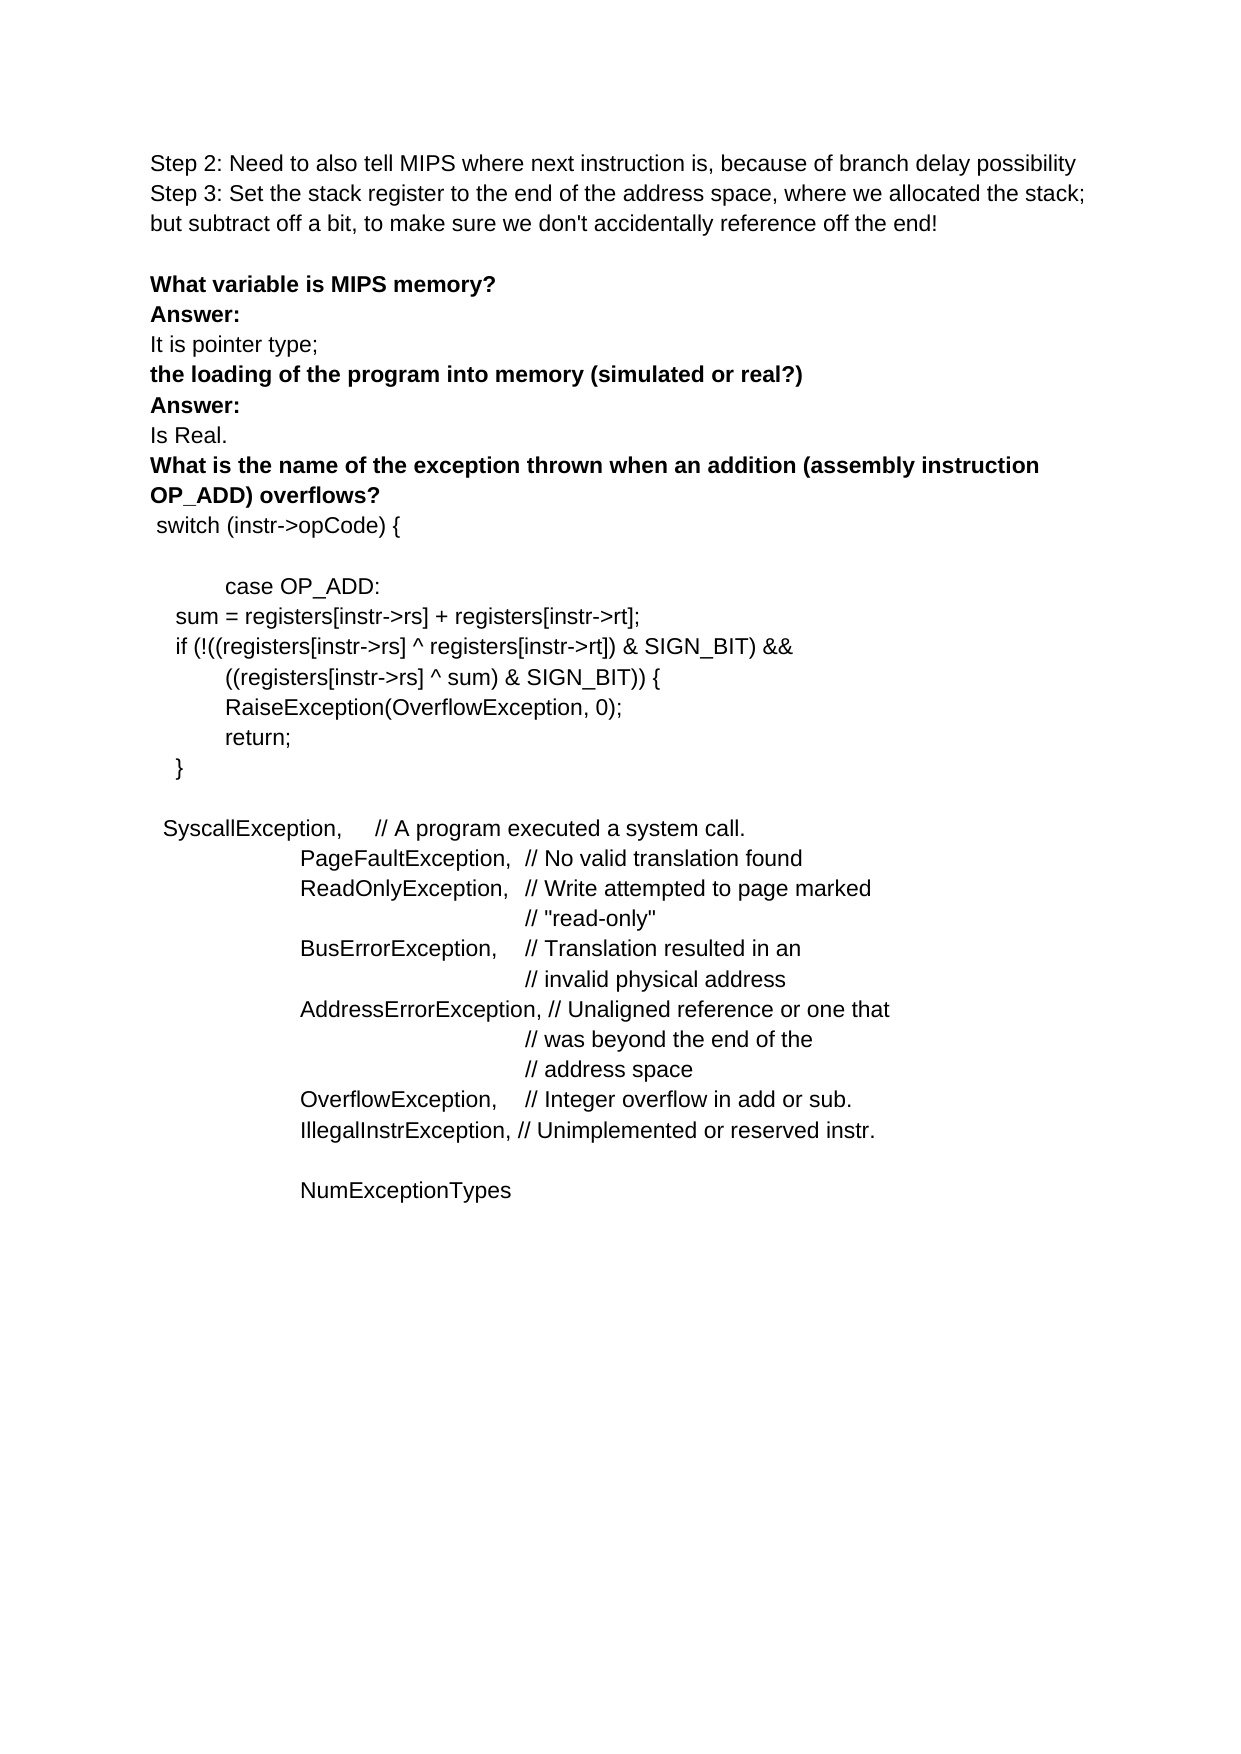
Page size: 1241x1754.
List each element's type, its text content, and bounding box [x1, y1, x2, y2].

text case OP_ADD: [150, 573, 1090, 599]
text ReadOnlyException, // Write attempted to page marked [150, 875, 1090, 901]
text AddressErrorException, // Unaligned reference or one that [150, 996, 1090, 1022]
text NumExceptionTypes [150, 1177, 1090, 1203]
text Step 3: Set the stack register to the end of the address space, where we allocated the stack; but subtract off a bit, to make sure we don't accidentally reference off the end! [150, 180, 1090, 237]
text ((registers[instr->rs] ^ sum) & SIGN_BIT)) { [150, 663, 1090, 690]
text Answer: [150, 301, 1090, 327]
text sum = registers[instr->rs] + registers[instr->rt]; [150, 603, 1090, 629]
text Is Real. [150, 422, 1090, 448]
text return; [150, 724, 1090, 750]
text the loading of the program into memory (simulated or real?) [150, 361, 1090, 388]
text } [150, 754, 1090, 781]
text switch (instr->opCode) { [150, 512, 1090, 539]
text BusErrorException, // Translation resulted in an [150, 935, 1090, 962]
text OverflowException, // Integer overflow in add or sub. [150, 1086, 1090, 1113]
text What variable is MIPS memory? [150, 271, 1090, 297]
text // address space [150, 1056, 1090, 1083]
text What is the name of the exception thrown when an addition (assembly instruction OP_ADD) overflows? [150, 452, 1090, 509]
text Step 2: Need to also tell MIPS where next instruction is, because of branch delay possibility [150, 150, 1090, 176]
text // invalid physical address [150, 966, 1090, 992]
text IllegalInstrException, // Unimplemented or reserved instr. [150, 1117, 1090, 1143]
text PageFaultException, // No valid translation found [150, 845, 1090, 871]
text It is pointer type; [150, 331, 1090, 358]
text SyscallException, // A program executed a system call. [150, 814, 1090, 841]
text // was beyond the end of the [150, 1026, 1090, 1052]
text Answer: [150, 392, 1090, 418]
text RaiseException(OverflowException, 0); [150, 694, 1090, 720]
text if (!((registers[instr->rs] ^ registers[instr->rt]) & SIGN_BIT) && [150, 633, 1090, 660]
text // "read-only" [150, 905, 1090, 932]
